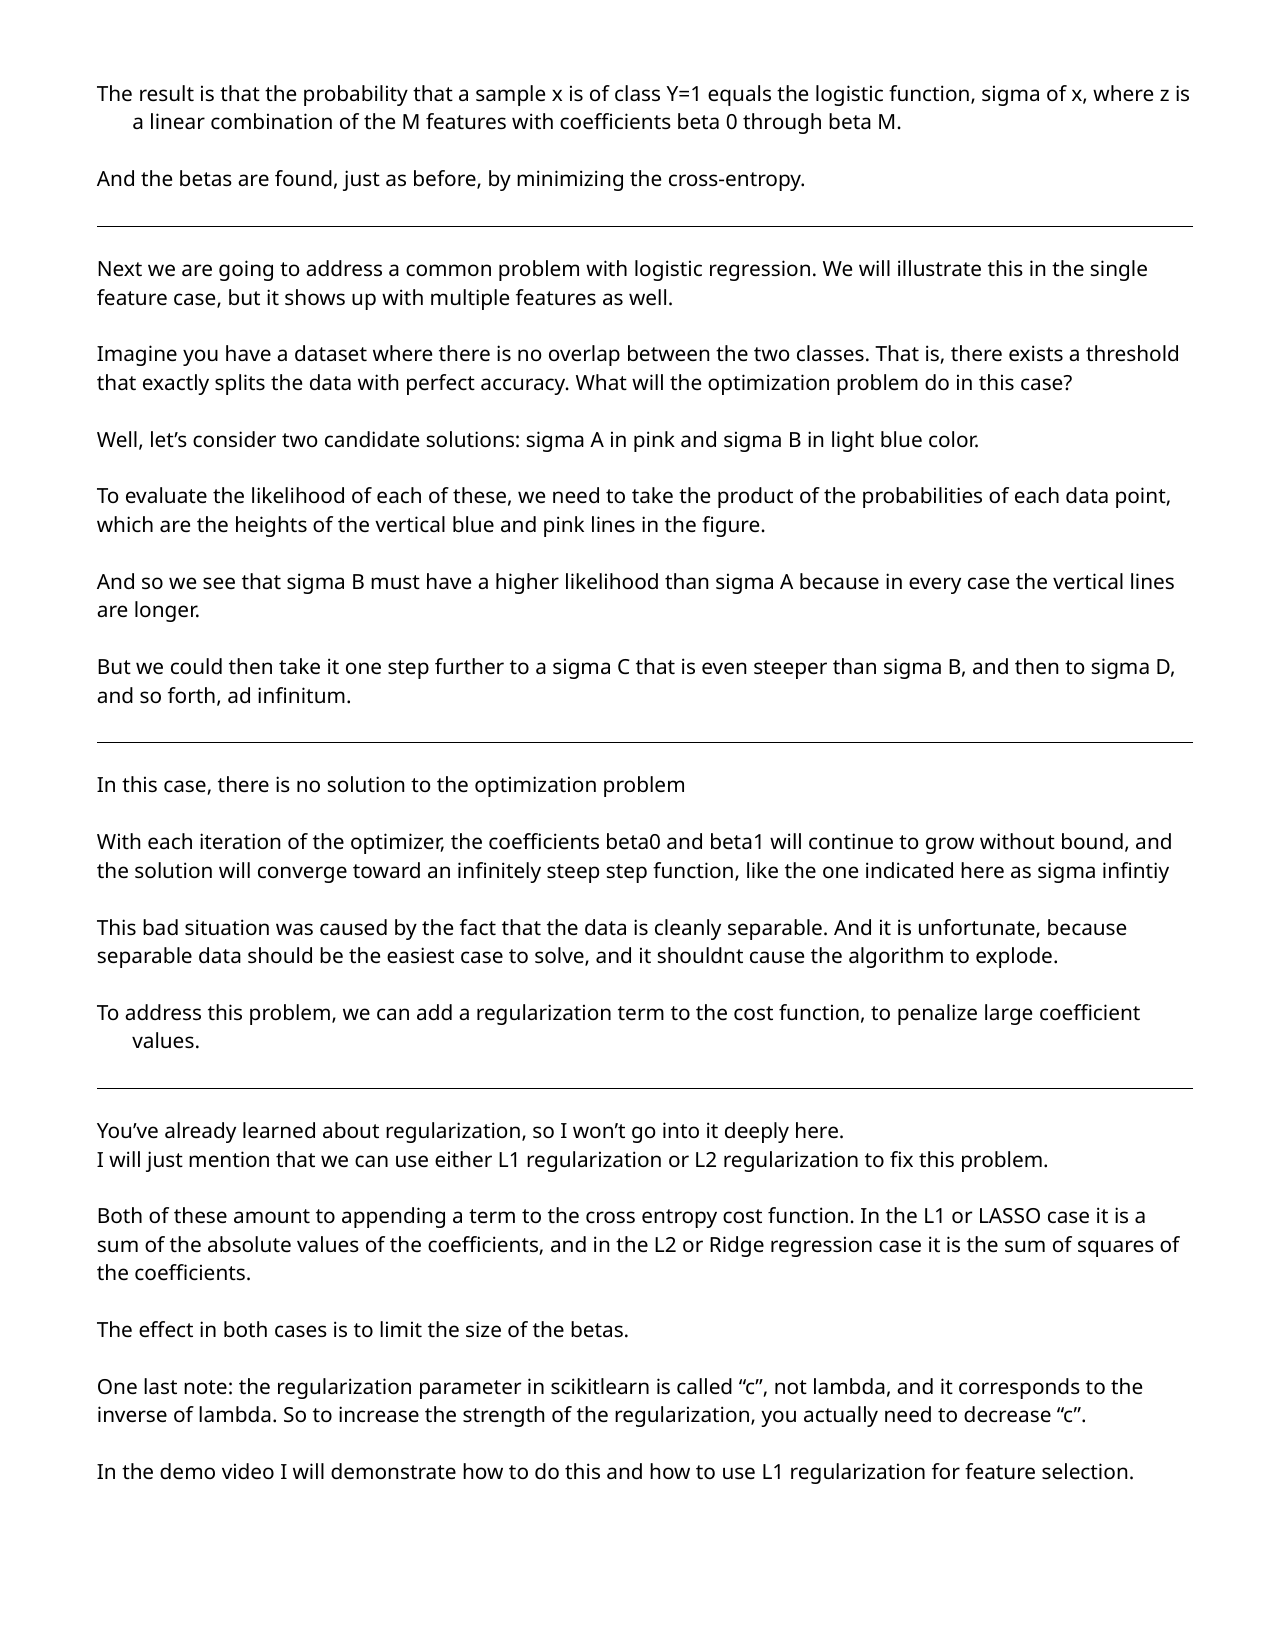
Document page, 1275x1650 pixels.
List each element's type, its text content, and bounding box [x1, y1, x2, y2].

text You’ve already learned about regularization, so I won’t go into it deeply here. [97, 1116, 1193, 1145]
text The result is that the probability that a sample x is of class Y=1 equals the logistic function, sigma of x, where z is a linear combination of the M features with coefficients beta 0 through beta M. [97, 79, 1193, 136]
text But we could then take it one step further to a sigma C that is even steeper than sigma B, and then to sigma D, and so forth, ad infinitum. [97, 652, 1193, 709]
text With each iteration of the optimizer, the coefficients beta0 and beta1 will continue to grow without bound, and the solution will converge toward an infinitely steep step function, like the one indicated here as sigma infintiy [97, 827, 1193, 884]
text Both of these amount to appending a term to the cross entropy cost function. In the L1 or LASSO case it is a sum of the absolute values of the coefficients, and in the L2 or Ridge regression case it is the sum of squares of the coefficients. [97, 1202, 1193, 1287]
text One last note: the regularization parameter in scikitlearn is called “c”, not lambda, and it corresponds to the inverse of lambda. So to increase the strength of the regularization, you actually need to decrease “c”. [97, 1372, 1193, 1429]
text Well, let’s consider two candidate solutions: sigma A in pink and sigma B in light blue color. [97, 425, 1193, 453]
text I will just mention that we can use either L1 regularization or L2 regularization to fix this problem. [97, 1145, 1193, 1173]
text And so we see that sigma B must have a higher likelihood than sigma A because in every case the vertical lines are longer. [97, 567, 1193, 624]
text In this case, there is no solution to the optimization problem [97, 771, 1193, 799]
text Next we are going to address a common problem with logistic regression. We will illustrate this in the single feature case, but it shows up with multiple features as well. [97, 254, 1193, 311]
text The effect in both cases is to limit the size of the betas. [97, 1315, 1193, 1344]
text To evaluate the likelihood of each of these, we need to take the product of the probabilities of each data point, which are the heights of the vertical blue and pink lines in the figure. [97, 482, 1193, 538]
text Imagine you have a dataset where there is no overlap between the two classes. That is, there exists a threshold that exactly splits the data with perfect accuracy. What will the optimization problem do in this case? [97, 339, 1193, 396]
text In the demo video I will demonstrate how to do this and how to use L1 regularization for feature selection. [97, 1457, 1193, 1486]
text To address this problem, we can add a regularization term to the cost function, to penalize large coefficient values. [97, 998, 1193, 1055]
text This bad situation was caused by the fact that the data is cleanly separable. And it is unfortunate, because separable data should be the easiest case to solve, and it shouldnt cause the algorithm to explode. [97, 913, 1193, 969]
text And the betas are found, just as before, by minimizing the cross-entropy. [97, 164, 1193, 193]
